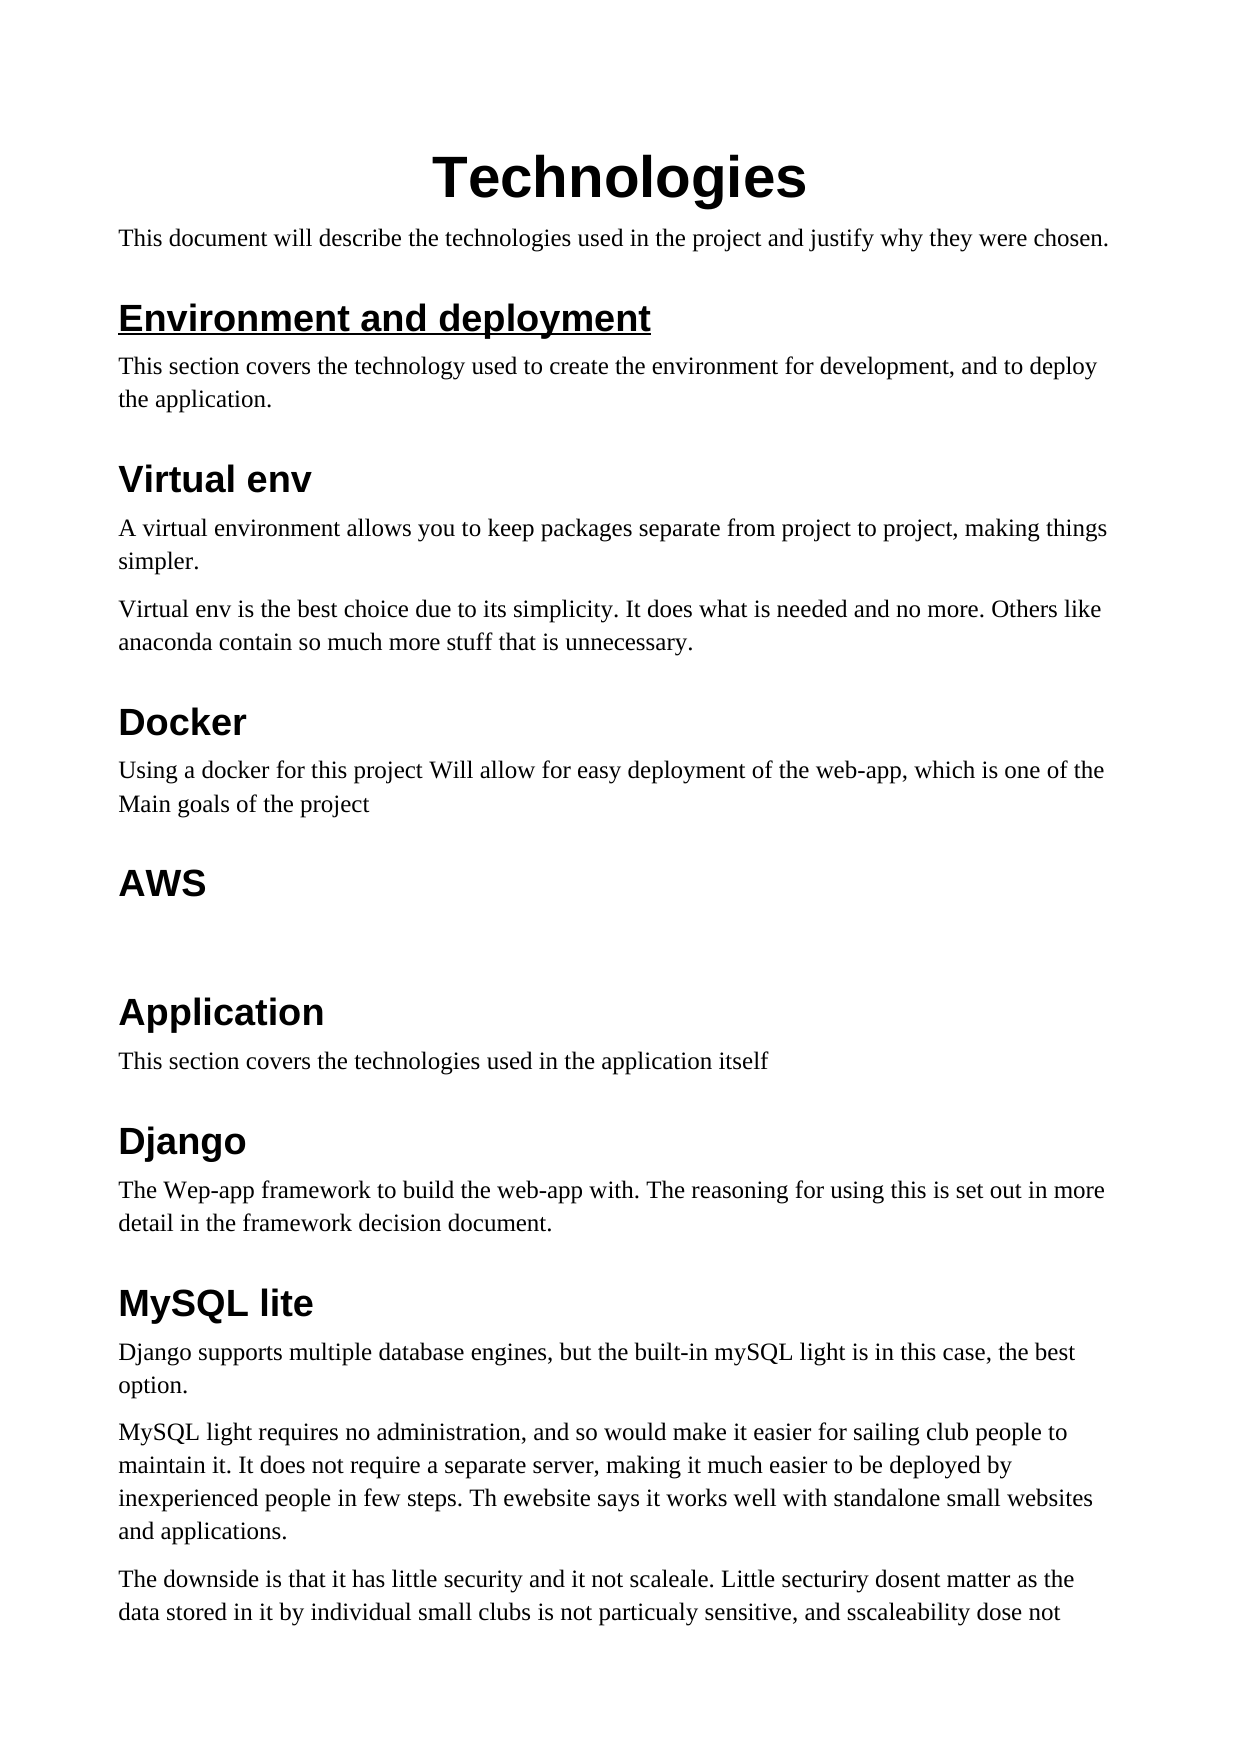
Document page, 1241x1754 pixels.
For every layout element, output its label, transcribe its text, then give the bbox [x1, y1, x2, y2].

subtitle Django [118, 1119, 1122, 1162]
subtitle MySQL lite [118, 1281, 1122, 1324]
text Virtual env is the best choice due to its simplicity. It does what is needed and no more. Others like anaconda contain so much more stuff that is unnecessary. [118, 594, 1122, 656]
subtitle Environment and deployment [118, 295, 1122, 339]
title Technologies [118, 143, 1122, 210]
text This document will describe the technologies used in the project and justify why they were chosen. [118, 223, 1122, 251]
text Using a docker for this project Will allow for easy deployment of the web-app, which is one of the Main goals of the project [118, 756, 1122, 817]
text Django supports multiple database engines, but the built-in mySQL light is in this case, the best option. [118, 1337, 1122, 1398]
text A virtual environment allows you to keep packages separate from project to project, making things simpler. [118, 513, 1122, 575]
subtitle Virtual env [118, 457, 1122, 501]
subtitle Application [118, 990, 1122, 1034]
text This section covers the technologies used in the application itself [118, 1046, 1122, 1075]
text MySQL light requires no administration, and so would make it easier for sailing club people to maintain it. It does not require a separate server, making it much easier to be deployed by inexperienced people in few steps. Th ewebsite says it works well with standalone small websites and applications. [118, 1417, 1122, 1545]
text The Wep-app framework to build the web-app with. The reasoning for using this is set out in more detail in the framework decision document. [118, 1175, 1122, 1237]
text The downside is that it has little security and it not scaleale. Little secturiry dosent matter as the data stored in it by individual small clubs is not particualy sensitive, and sscaleability dose not [118, 1564, 1122, 1626]
subtitle AWS [118, 861, 1122, 905]
subtitle Docker [118, 699, 1122, 743]
text This section covers the technology used to create the environment for development, and to deploy the application. [118, 351, 1122, 413]
